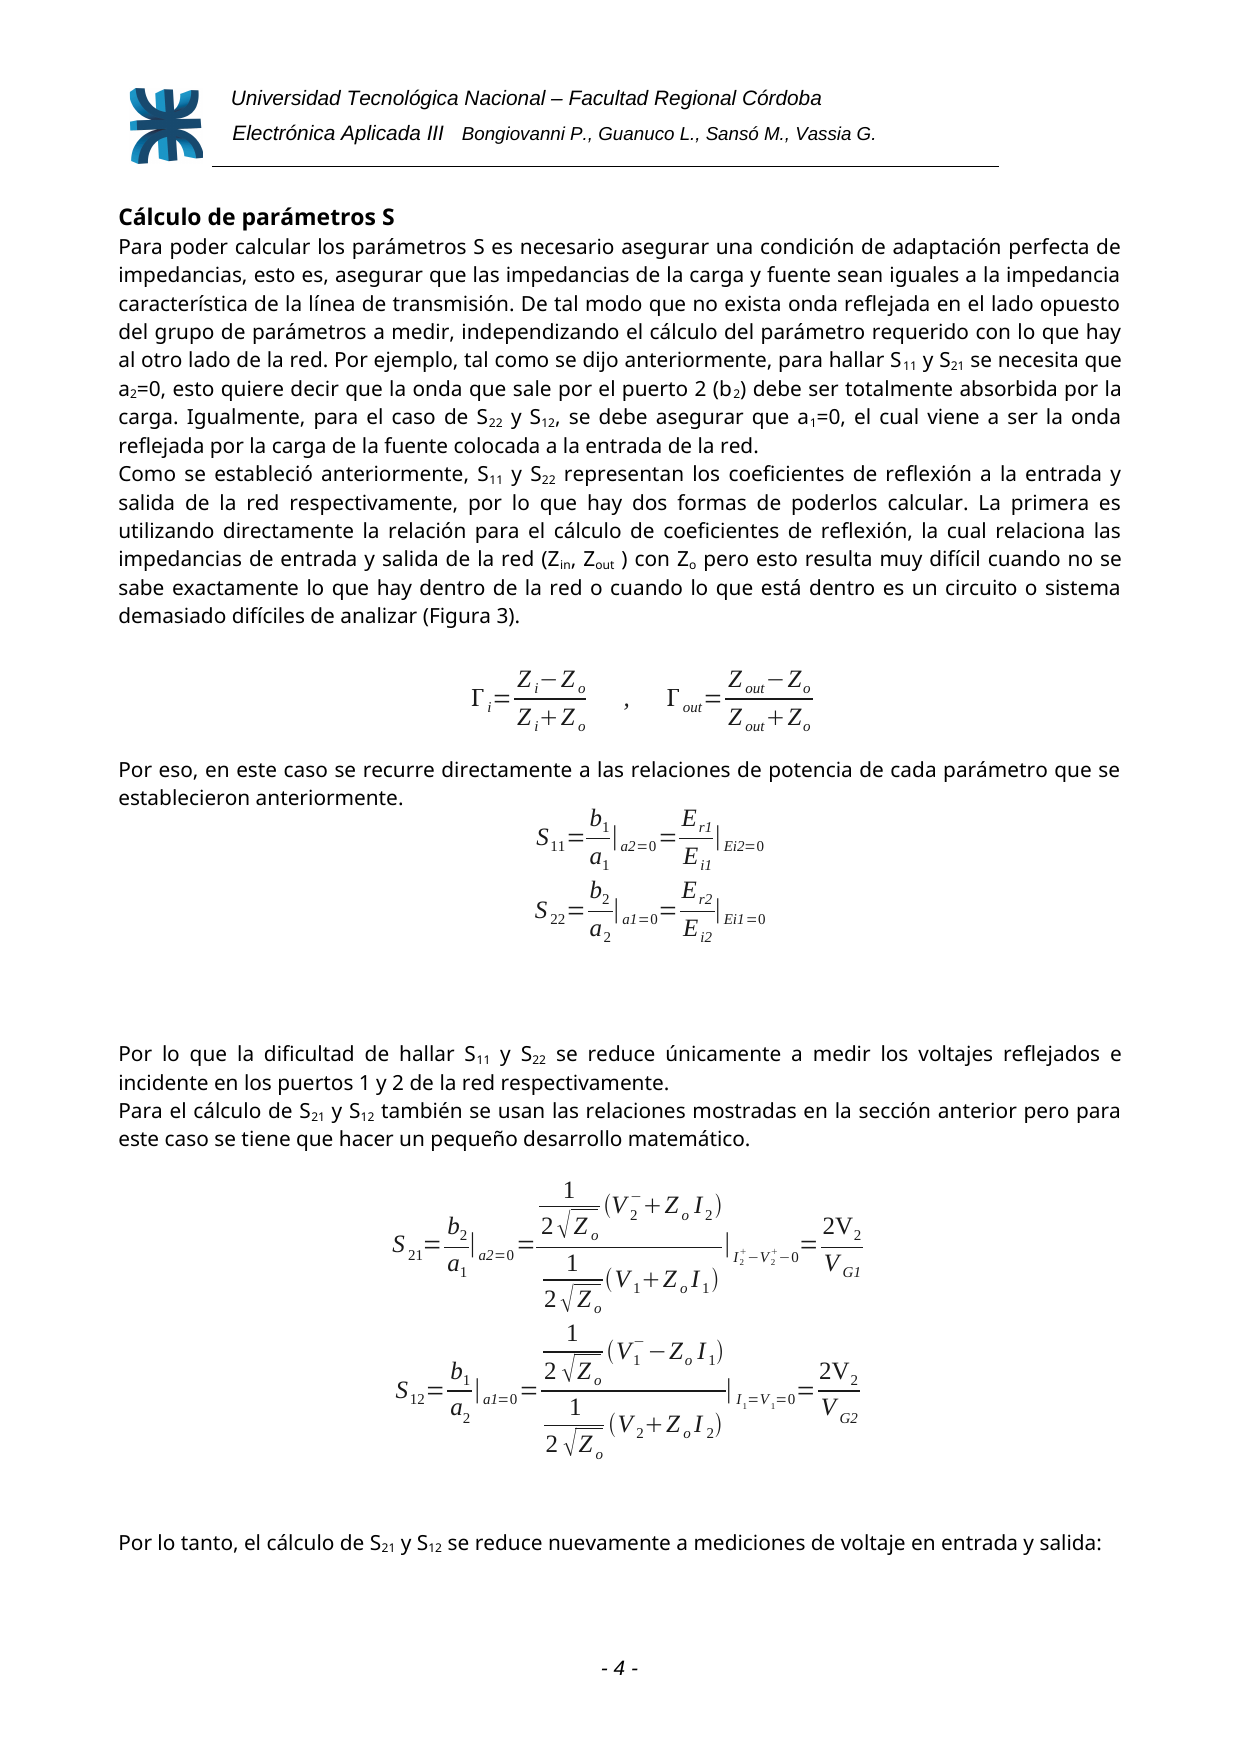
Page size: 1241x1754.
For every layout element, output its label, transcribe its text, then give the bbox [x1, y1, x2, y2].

text Cálculo de parámetros S [118, 201, 1122, 232]
text Como se estableció anteriormente, S11 y S22 representan los coeficientes de reflexión a la entrada y salida de la red respectivamente, por lo que hay dos formas de poderlos calcular. La primera es utilizando directamente la relación para el cálculo de coeficientes de reflexión, la cual relaciona las impedancias de entrada y salida de la red (Zin, Zout ) con Zo pero esto resulta muy difícil cuando no se sabe exactamente lo que hay dentro de la red o cuando lo que está dentro es un circuito o sistema demasiado difíciles de analizar (Figura 3). [118, 459, 1122, 630]
text Para poder calcular los parámetros S es necesario asegurar una condición de adaptación perfecta de impedancias, esto es, asegurar que las impedancias de la carga y fuente sean iguales a la impedancia característica de la línea de transmisión. De tal modo que no exista onda reflejada en el lado opuesto del grupo de parámetros a medir, independizando el cálculo del parámetro requerido con lo que hay al otro lado de la red. Por ejemplo, tal como se dijo anteriormente, para hallar S11 y S21 se necesita que a2=0, esto quiere decir que la onda que sale por el puerto 2 (b2) debe ser totalmente absorbida por la carga. Igualmente, para el caso de S22 y S12, se debe asegurar que a1=0, el cual viene a ser la onda reflejada por la carga de la fuente colocada a la entrada de la red. [118, 232, 1122, 459]
text Por eso, en este caso se recurre directamente a las relaciones de potencia de cada parámetro que se establecieron anteriormente. [118, 755, 1122, 812]
text Por lo que la dificultad de hallar S11 y S22 se reduce únicamente a medir los voltajes reflejados e incidente en los puertos 1 y 2 de la red respectivamente. [118, 1039, 1122, 1096]
text Para el cálculo de S21 y S12 también se usan las relaciones mostradas en la sección anterior pero para este caso se tiene que hacer un pequeño desarrollo matemático. [118, 1096, 1122, 1153]
picture [129, 88, 203, 164]
text Por lo tanto, el cálculo de S21 y S12 se reduce nuevamente a mediciones de voltaje en entrada y salida: [118, 1528, 1122, 1556]
